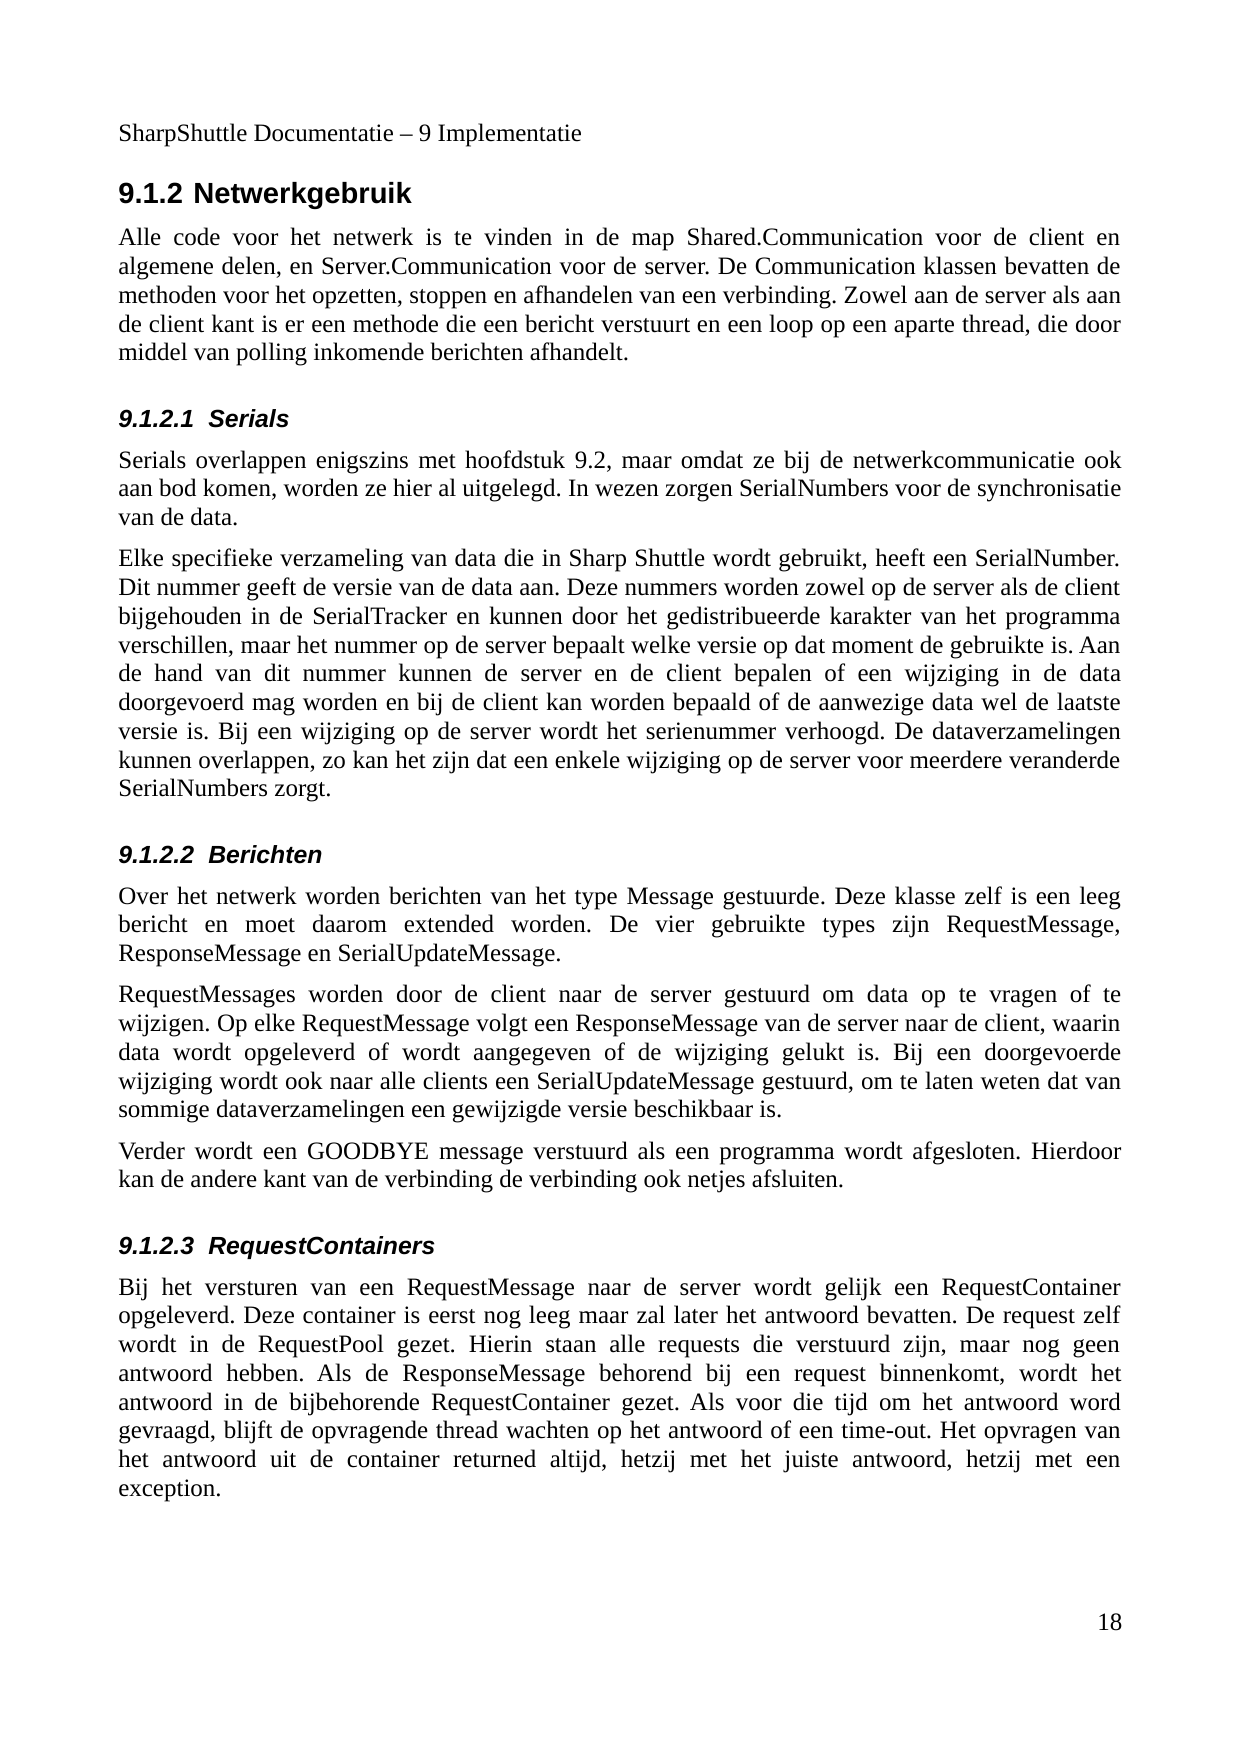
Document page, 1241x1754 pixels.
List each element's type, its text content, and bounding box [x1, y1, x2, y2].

subtitle Netwerkgebruik [118, 176, 1122, 210]
text Alle code voor het netwerk is te vinden in de map Shared.Communication voor de client en algemene delen, en Server.Communication voor de server. De Communication klassen bevatten de methoden voor het opzetten, stoppen en afhandelen van een verbinding. Zowel aan de server als aan de client kant is er een methode die een bericht verstuurt en een loop op een aparte thread, die door middel van polling inkomende berichten afhandelt. [118, 222, 1122, 366]
text Elke specifieke verzameling van data die in Sharp Shuttle wordt gebruikt, heeft een SerialNumber. Dit nummer geeft de versie van de data aan. Deze nummers worden zowel op de server als de client bijgehouden in de SerialTracker en kunnen door het gedistribueerde karakter van het programma verschillen, maar het nummer op de server bepaalt welke versie op dat moment de gebruikte is. Aan de hand van dit nummer kunnen de server en de client bepalen of een wijziging in de data doorgevoerd mag worden en bij de client kan worden bepaald of de aanwezige data wel de laatste versie is. Bij een wijziging op de server wordt het serienummer verhoogd. De dataverzamelingen kunnen overlappen, zo kan het zijn dat een enkele wijziging op de server voor meerdere veranderde SerialNumbers zorgt. [118, 543, 1122, 802]
subtitle Serials [118, 404, 1122, 432]
text Bij het versturen van een RequestMessage naar de server wordt gelijk een RequestContainer opgeleverd. Deze container is eerst nog leeg maar zal later het antwoord bevatten. De request zelf wordt in de RequestPool gezet. Hierin staan alle requests die verstuurd zijn, maar nog geen antwoord hebben. Als de ResponseMessage behorend bij een request binnenkomt, wordt het antwoord in de bijbehorende RequestContainer gezet. Als voor die tijd om het antwoord word gevraagd, blijft de opvragende thread wachten op het antwoord of een time-out. Het opvragen van het antwoord uit de container returned altijd, hetzij met het juiste antwoord, hetzij met een exception. [118, 1272, 1122, 1502]
text Over het netwerk worden berichten van het type Message gestuurde. Deze klasse zelf is een leeg bericht en moet daarom extended worden. De vier gebruikte types zijn RequestMessage, ResponseMessage en SerialUpdateMessage. [118, 881, 1122, 967]
text Verder wordt een GOODBYE message verstuurd als een programma wordt afgesloten. Hierdoor kan de andere kant van de verbinding de verbinding ook netjes afsluiten. [118, 1136, 1122, 1193]
text RequestMessages worden door de client naar de server gestuurd om data op te vragen of te wijzigen. Op elke RequestMessage volgt een ResponseMessage van de server naar de client, waarin data wordt opgeleverd of wordt aangegeven of de wijziging gelukt is. Bij een doorgevoerde wijziging wordt ook naar alle clients een SerialUpdateMessage gestuurd, om te laten weten dat van sommige dataverzamelingen een gewijzigde versie beschikbaar is. [118, 979, 1122, 1123]
text Serials overlappen enigszins met hoofdstuk 9.2, maar omdat ze bij de netwerkcommunicatie ook aan bod komen, worden ze hier al uitgelegd. In wezen zorgen SerialNumbers voor de synchronisatie van de data. [118, 445, 1122, 531]
subtitle RequestContainers [118, 1231, 1122, 1259]
subtitle Berichten [118, 840, 1122, 868]
